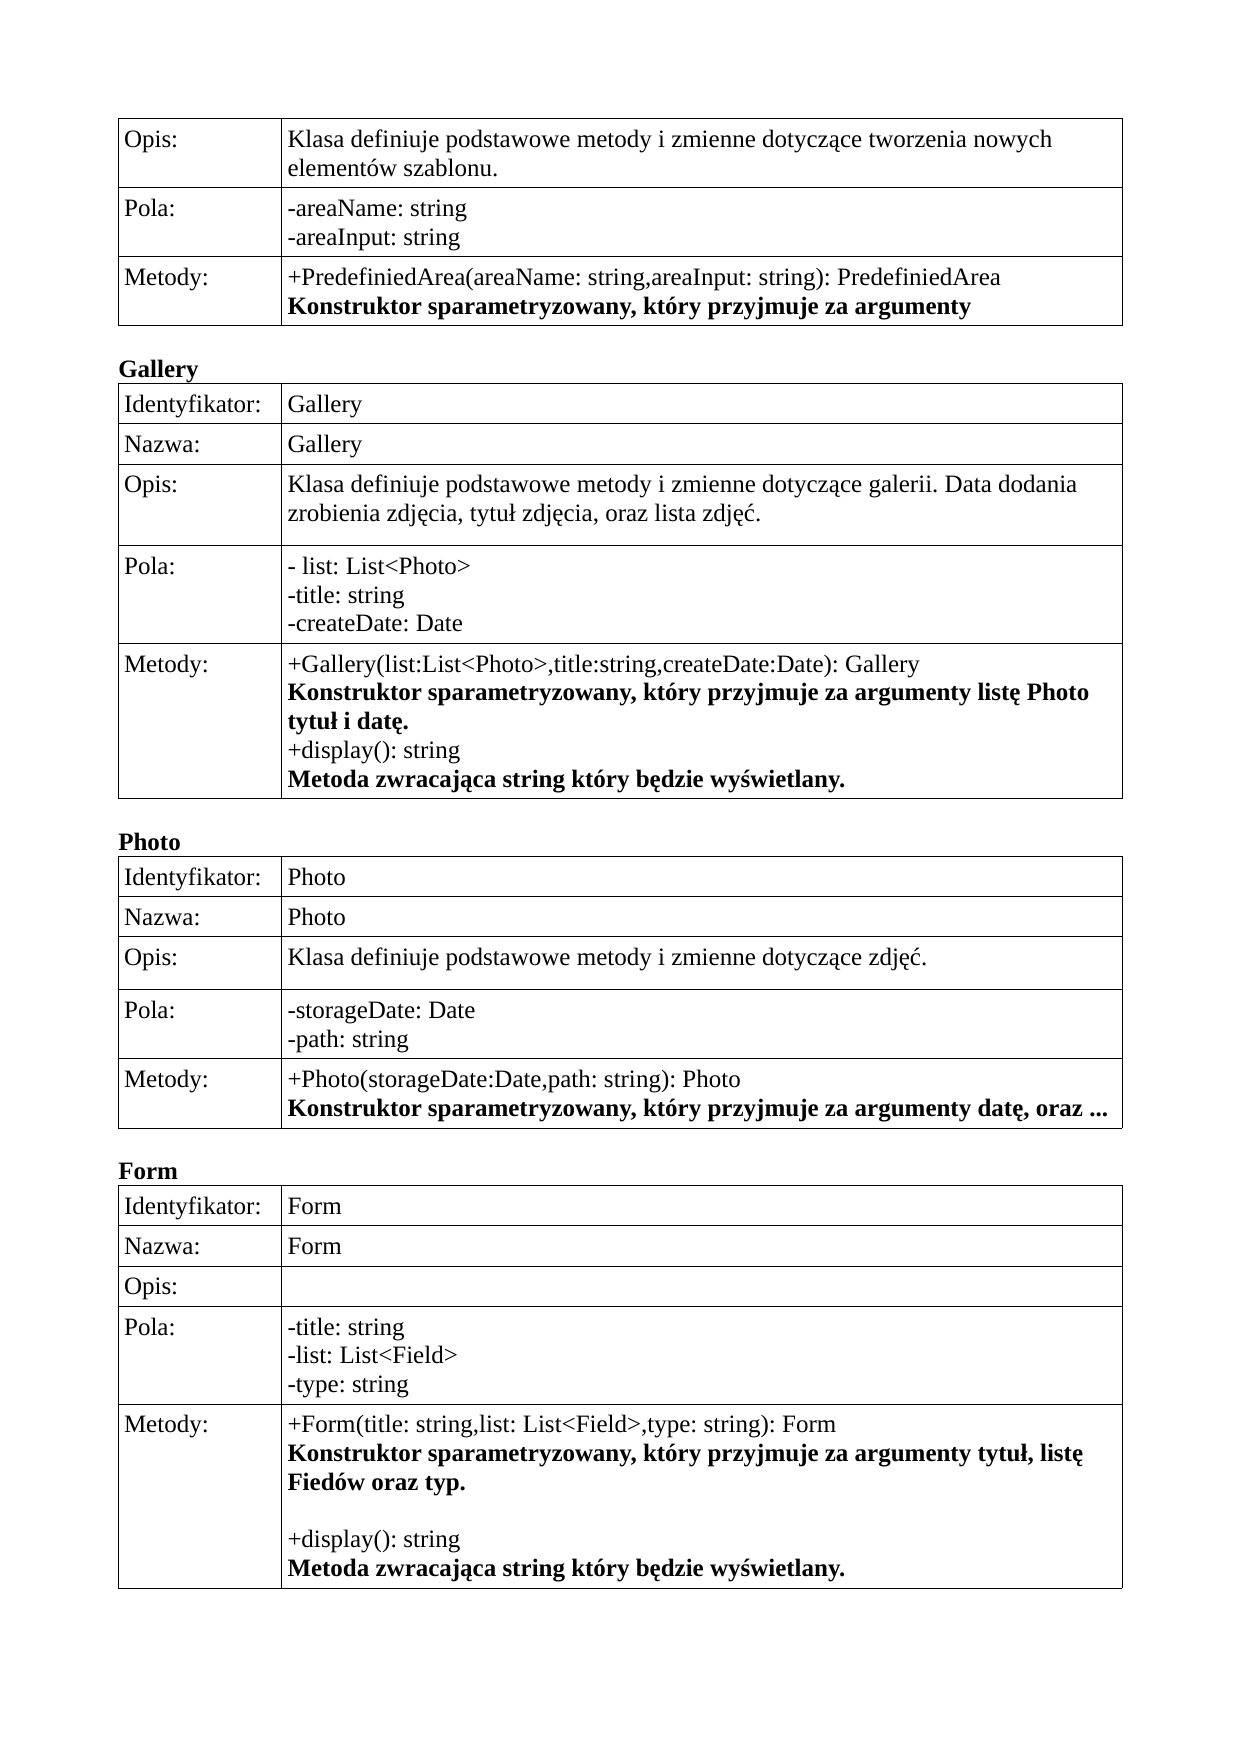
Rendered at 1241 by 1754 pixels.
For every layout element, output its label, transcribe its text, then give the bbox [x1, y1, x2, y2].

table_cell Nazwa: [119, 424, 281, 463]
table_cell Nazwa: [119, 897, 281, 936]
text Form [118, 1156, 1122, 1185]
table_cell Opis: [119, 1267, 281, 1306]
table_header Gallery [282, 384, 1122, 423]
table_cell +PredefiniedArea(areaName: string,areaInput: string): PredefiniedArea Konstruktor sparametryzowany, który przyjmuje za argumenty [282, 257, 1122, 325]
table_cell +Gallery(list:List<Photo>,title:string,createDate:Date): Gallery Konstruktor sparametryzowany, który przyjmuje za argumenty listę Photo tytuł i datę. +display(): string Metoda zwracająca string który będzie wyświetlany. [282, 644, 1122, 798]
table_cell Pola: [119, 546, 281, 643]
table_cell -areaName: string -areaInput: string [282, 188, 1122, 256]
table_cell Gallery [282, 424, 1122, 463]
table_cell Klasa definiuje podstawowe metody i zmienne dotyczące galerii. Data dodania zrobienia zdjęcia, tytuł zdjęcia, oraz lista zdjęć. [282, 465, 1122, 545]
table_cell Metody: [119, 644, 281, 798]
table_cell +Photo(storageDate:Date,path: string): Photo Konstruktor sparametryzowany, który przyjmuje za argumenty datę, oraz ... [282, 1059, 1122, 1127]
table_cell -storageDate: Date -path: string [282, 990, 1122, 1058]
table_cell - list: List<Photo> -title: string -createDate: Date [282, 546, 1122, 643]
table_header Identyfikator: [119, 857, 281, 896]
table_cell Opis: [119, 937, 281, 989]
table_cell -title: string -list: List<Field> -type: string [282, 1307, 1122, 1404]
table_cell Metody: [119, 257, 281, 325]
table_cell +Form(title: string,list: List<Field>,type: string): Form Konstruktor sparametryzowany, który przyjmuje za argumenty tytuł, listę Fiedów oraz typ. +display(): string Metoda zwracająca string który będzie wyświetlany. [282, 1405, 1122, 1588]
table_cell Metody: [119, 1405, 281, 1588]
table_cell [282, 1267, 1122, 1306]
table_cell Opis: [119, 465, 281, 545]
table_cell Metody: [119, 1059, 281, 1127]
table_header Identyfikator: [119, 1186, 281, 1225]
table_cell Form [282, 1226, 1122, 1266]
table_header Photo [282, 857, 1122, 896]
table_cell Opis: [119, 119, 281, 187]
table_cell Klasa definiuje podstawowe metody i zmienne dotyczące tworzenia nowych elementów szablonu. [282, 119, 1122, 187]
table_cell Pola: [119, 1307, 281, 1404]
table_cell Klasa definiuje podstawowe metody i zmienne dotyczące zdjęć. [282, 937, 1122, 989]
text Photo [118, 827, 1122, 856]
table_header Form [282, 1186, 1122, 1225]
table_header Identyfikator: [119, 384, 281, 423]
table_cell Nazwa: [119, 1226, 281, 1266]
text Gallery [118, 354, 1122, 383]
table_cell Photo [282, 897, 1122, 936]
table_cell Pola: [119, 990, 281, 1058]
table_cell Pola: [119, 188, 281, 256]
